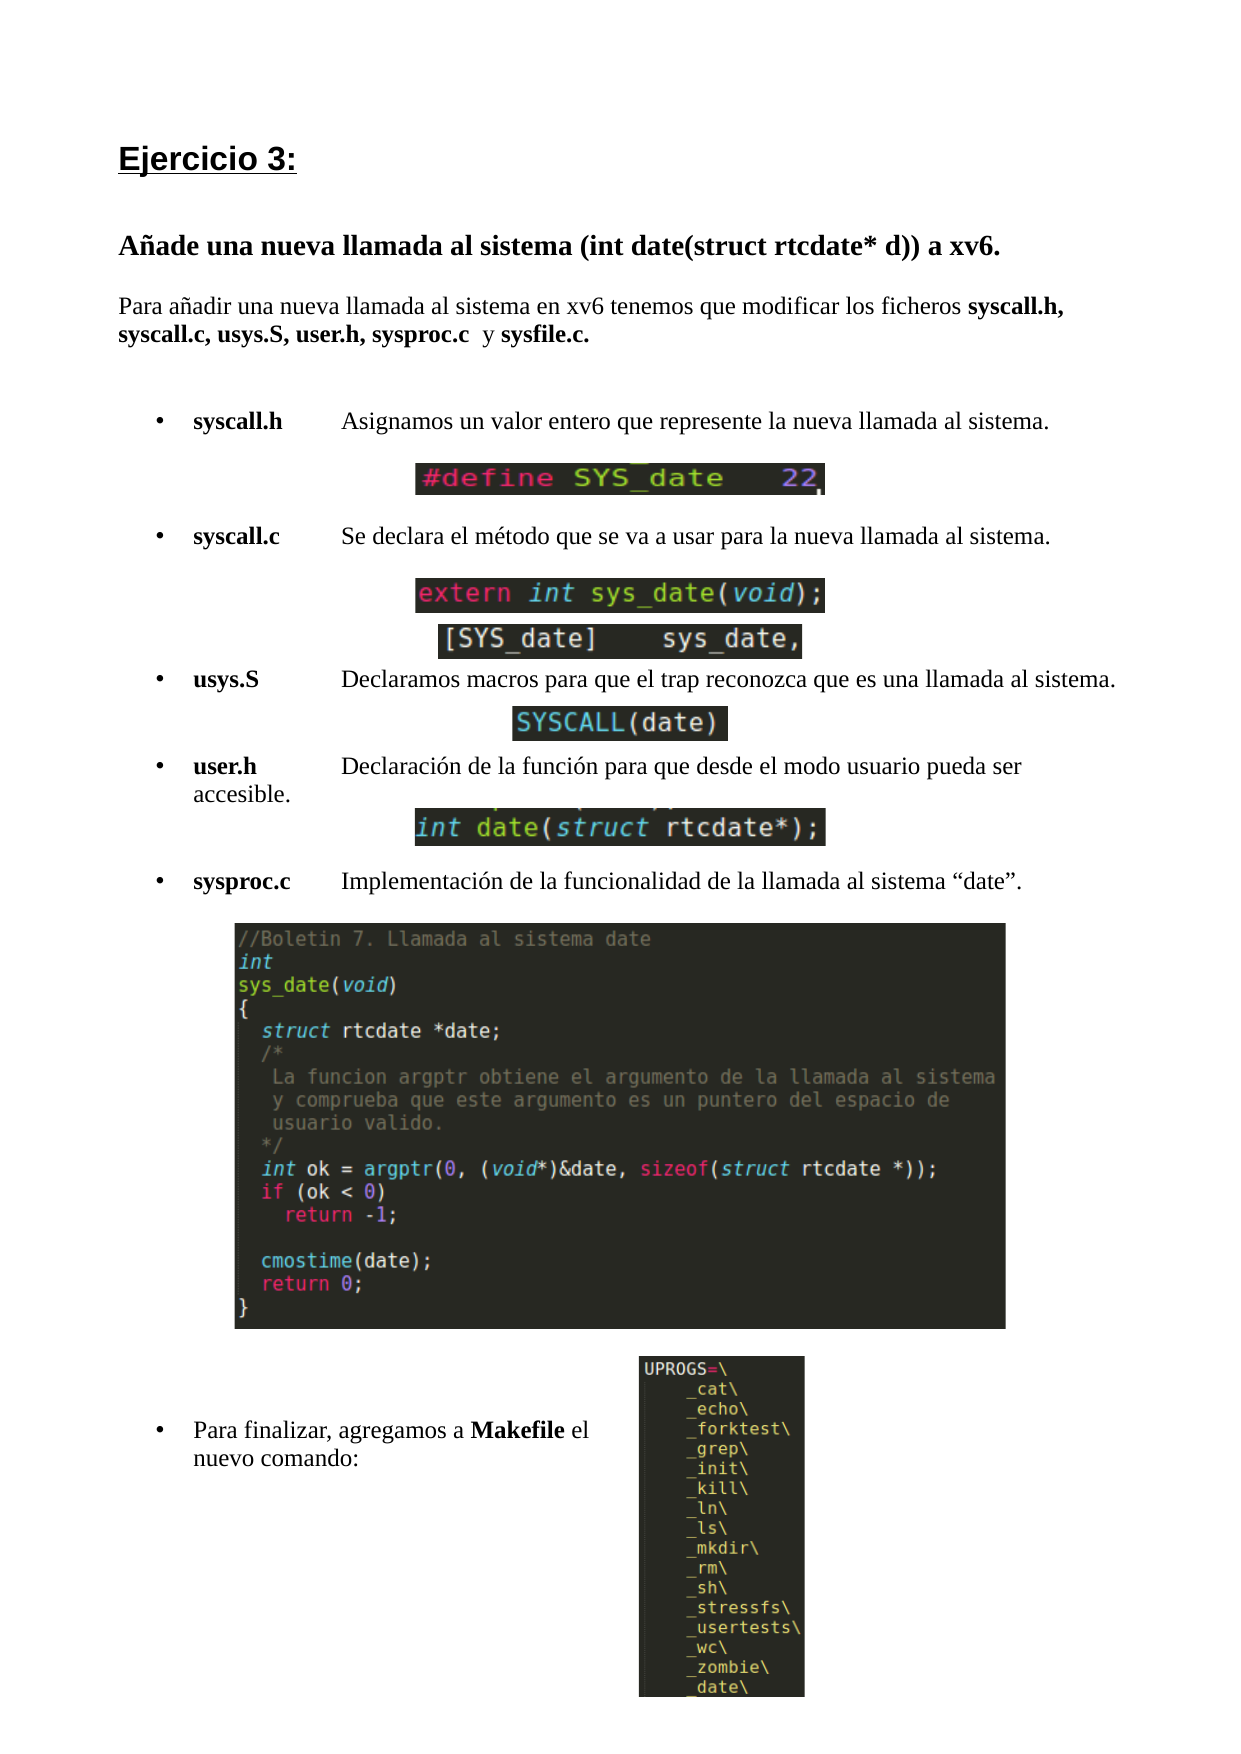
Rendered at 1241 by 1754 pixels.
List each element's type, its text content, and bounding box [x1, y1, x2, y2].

list syscall.c Se declara el método que se va a usar para la nueva llamada al sistema. [156, 521, 1122, 549]
picture [234, 923, 1006, 1329]
list [805, 1415, 1122, 1472]
subtitle Ejercicio 3: [118, 139, 1122, 178]
list user.h Declaración de la función para que desde el modo usuario pueda ser accesible. [156, 751, 1122, 808]
list syscall.h Asignamos un valor entero que represente la nueva llamada al sistema. [156, 406, 1122, 434]
picture [414, 808, 826, 846]
picture [638, 1356, 805, 1697]
list Para finalizar, agregamos a Makefile el nuevo comando: [156, 1415, 638, 1472]
picture [415, 578, 825, 613]
list usys.S Declaramos macros para que el trap reconozca que es una llamada al sistema. [156, 664, 1122, 693]
picture [512, 706, 728, 741]
text Añade una nueva llamada al sistema (int date(struct rtcdate* d)) a xv6. [118, 228, 1122, 262]
picture [438, 624, 803, 659]
picture [415, 463, 825, 495]
text Para añadir una nueva llamada al sistema en xv6 tenemos que modificar los ficheros syscall.h, syscall.c, usys.S, user.h, sysproc.c y sysfile.c. [118, 291, 1122, 348]
list sysproc.c Implementación de la funcionalidad de la llamada al sistema “date”. [156, 866, 1122, 894]
